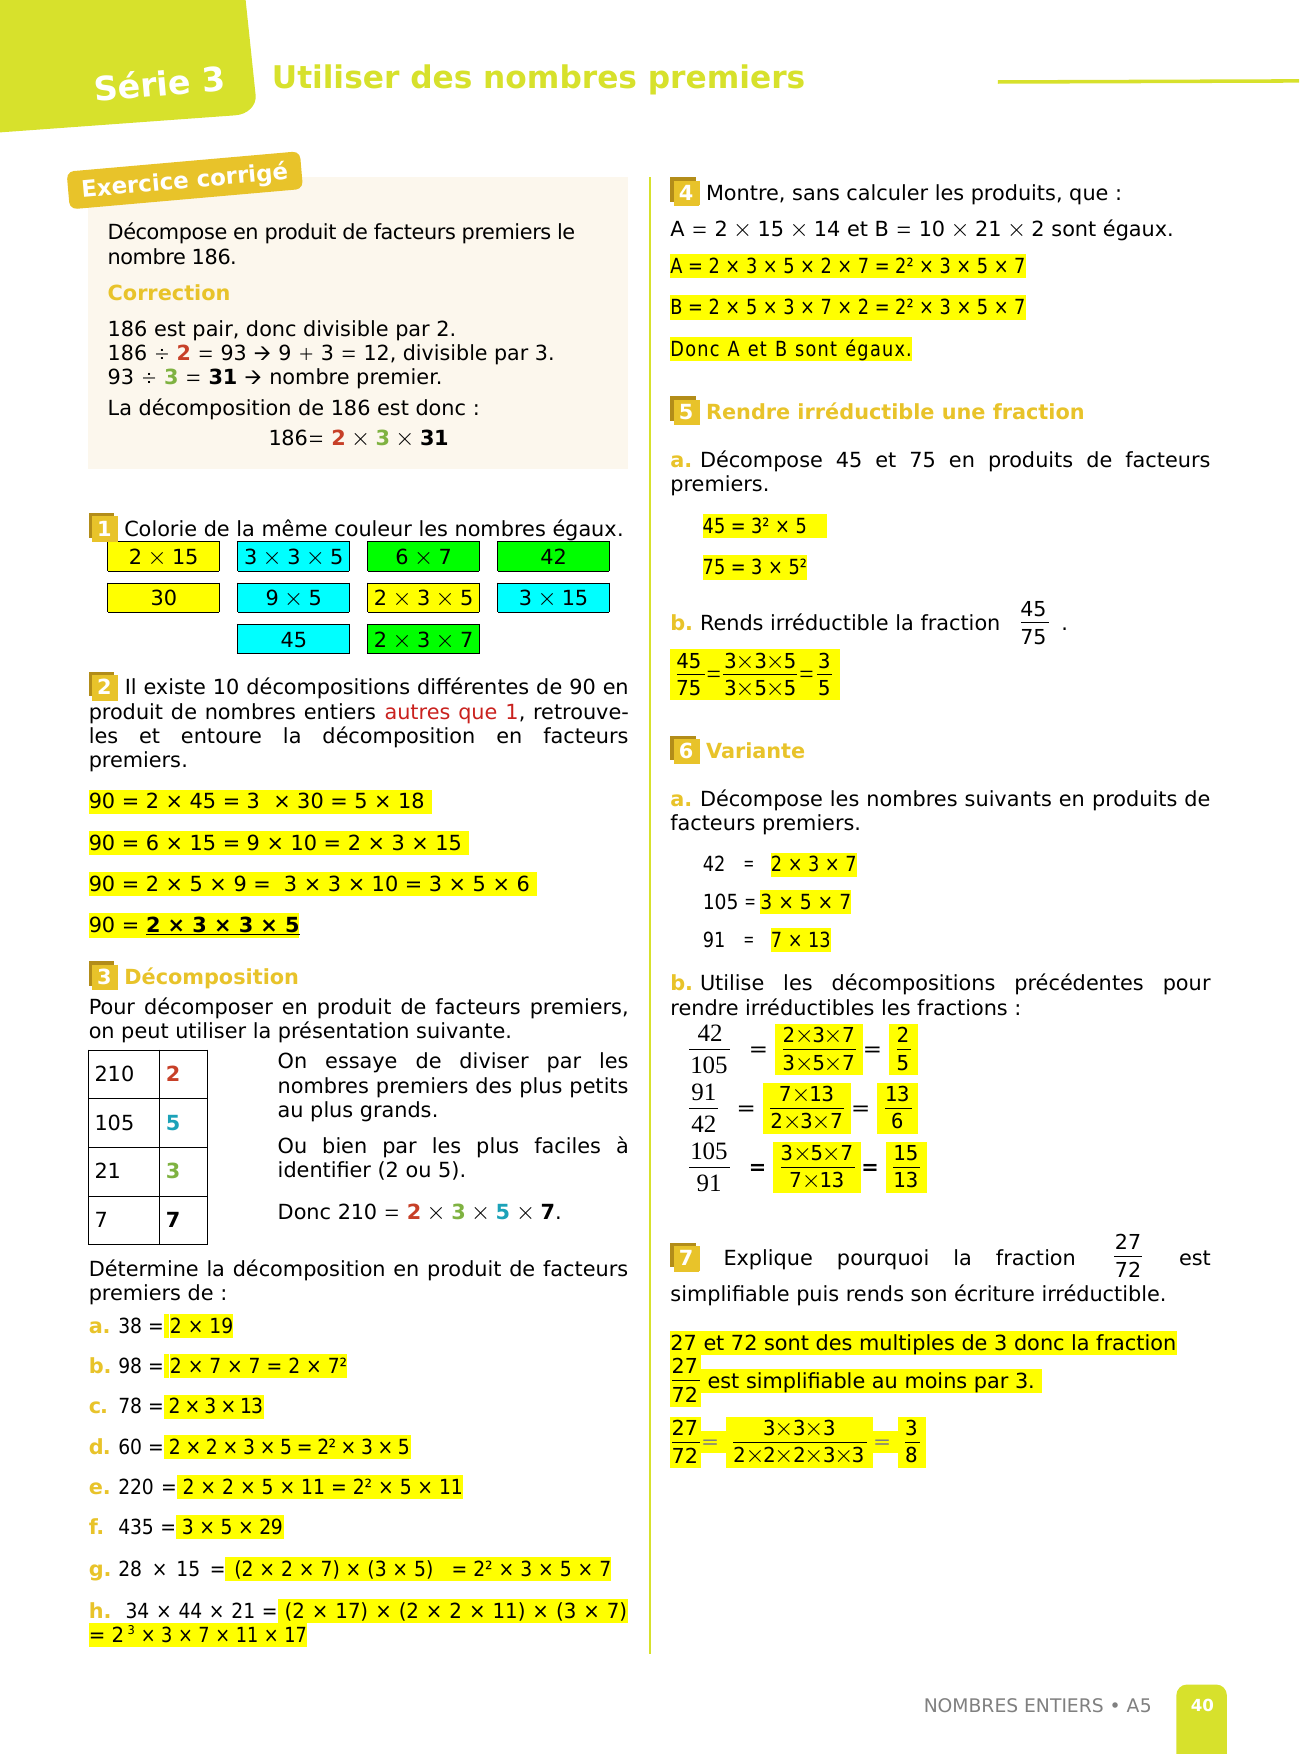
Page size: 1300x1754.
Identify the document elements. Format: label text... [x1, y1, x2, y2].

subtitle Rendre irréductible une fraction [696, 396, 1211, 424]
table_cell 3 × 15 [498, 584, 609, 612]
table_cell [480, 572, 497, 582]
list Rends irréductible la fraction . [670, 597, 1211, 649]
table_cell 7 [160, 1197, 207, 1244]
list 186 ÷ 2 = 93 à 9  3 = 12, divisible par 3. [107, 341, 609, 365]
subtitle Colorie de la même couleur les nombres égaux. [114, 513, 629, 541]
subtitle On essaye de diviser par les nombres premiers des plus petits au plus grands. [277, 1049, 629, 1122]
list Donc A et B sont égaux. [912, 337, 1211, 361]
table_header [350, 542, 367, 571]
table_cell 5 [160, 1099, 207, 1147]
list 98 = 2 × 7 × 7 = 2 × 7² [347, 1354, 629, 1378]
table_header [220, 542, 237, 571]
list B = 2 × 5 × 3 × 7 × 2 = 2² × 3 × 5 × 7 [1026, 295, 1211, 320]
list 186 est pair, donc divisible par 2. [107, 317, 609, 341]
list 90 = 2 × 3 × 3 × 5 [299, 913, 623, 938]
list 90 = 2 × 45 = 3 × 30 = 5 × 18 [88, 789, 623, 814]
list 220 = 2 × 2 × 5 × 11 = 2² × 5 × 11 [88, 1475, 177, 1499]
table_header [89, 542, 107, 571]
table_header 6 × 7 [368, 542, 479, 571]
list 34 × 44 × 21 = (2 × 17) × (2 × 2 × 11) × (3 × 7) = 2 3 × 3 × 7 × 11 × 17 [88, 1599, 278, 1647]
list 90 = 6 × 15 = 9 × 10 = 2 × 3 × 15 [469, 831, 623, 855]
list La décomposition de 186 est donc : [107, 396, 609, 420]
table_cell [238, 613, 349, 624]
subtitle Décomposition [114, 961, 629, 989]
list 78 = 2 × 3 × 13 [88, 1394, 629, 1419]
table_cell [108, 572, 219, 582]
table_cell [498, 625, 609, 653]
list 93 ÷ 3 = 31 à nombre premier. [107, 365, 609, 389]
table_cell [220, 572, 237, 582]
list = [701, 1417, 726, 1468]
table_header 210 [89, 1051, 159, 1098]
list 90 = 2 × 5 × 9 = 3 × 3 × 10 = 3 × 5 × 6 [537, 872, 623, 896]
list [926, 1417, 1211, 1468]
list 42 = 2 × 3 × 7 [703, 849, 1211, 878]
table_cell [220, 613, 237, 624]
list Utilise les décompositions précédentes pour rendre irréductibles les fractions : [670, 971, 1211, 1020]
table_cell [238, 572, 349, 582]
subtitle Explique pourquoi la fraction est simplifiable puis rends son écriture irréductible. [670, 1231, 1211, 1307]
table_cell [610, 625, 628, 653]
table_cell [610, 613, 628, 624]
list Décompose les nombres suivants en produits de facteurs premiers. [670, 787, 1211, 836]
list 38 = 2 × 19 [88, 1314, 164, 1338]
table_cell [610, 572, 628, 582]
table_cell [108, 613, 219, 624]
table_cell [220, 584, 237, 612]
table_cell [480, 613, 497, 624]
table_cell [350, 572, 367, 582]
table_cell [368, 613, 479, 624]
list 220 = 2 × 2 × 5 × 11 = 2² × 5 × 11 [463, 1475, 629, 1499]
table_cell 45 [238, 625, 349, 653]
list 105 = 3 × 5 × 7 [703, 887, 1211, 916]
list 34 × 44 × 21 = (2 × 17) × (2 × 2 × 11) × (3 × 7) = 2 3 × 3 × 7 × 11 × 17 [307, 1599, 629, 1647]
subtitle Il existe 10 décompositions différentes de 90 en produit de nombres entiers autres que 1, retrouve-les et entoure la décomposition en facteurs premiers. [88, 672, 629, 773]
list Décompose en produit de facteurs premiers le nombre 186. [107, 220, 609, 269]
table_cell [89, 613, 107, 624]
subtitle Montre, sans calculer les produits, que : [696, 177, 1211, 205]
list = [873, 1417, 898, 1468]
table_cell 2 × 3 × 5 [368, 584, 479, 612]
table_header 42 [498, 542, 609, 571]
text Donc 210 = 2 × 3 × 5 × 7. [277, 1200, 629, 1225]
text Détermine la décomposition en produit de facteurs premiers de : [88, 1257, 629, 1306]
table_cell 2 × 3 × 7 [368, 625, 479, 653]
list A = 2 × 3 × 5 × 2 × 7 = 2² × 3 × 5 × 7 [1026, 254, 1211, 278]
table_header 2 [160, 1051, 207, 1098]
table_cell [350, 584, 367, 612]
table_cell 30 [108, 584, 219, 612]
table_cell [350, 613, 367, 624]
list 435 = 3 × 5 × 29 [284, 1515, 629, 1539]
table_cell [480, 625, 497, 653]
list 98 = 2 × 7 × 7 = 2 × 7² [88, 1354, 164, 1378]
list Décompose 45 et 75 en produits de facteurs premiers. [670, 448, 1211, 497]
table_cell [368, 572, 479, 582]
table_cell [498, 572, 609, 582]
table_cell [610, 584, 628, 612]
list 38 = 2 × 19 [233, 1314, 629, 1338]
list A = 2 × 15 × 14 et B = 10 × 21 × 2 sont égaux. [670, 217, 1211, 241]
table_cell [220, 625, 237, 653]
list 75 = 3 × 5² [807, 555, 1211, 580]
subtitle Variante [696, 736, 1211, 763]
text Pour décomposer en produit de facteurs premiers, on peut utiliser la présentation suivante. [88, 995, 629, 1044]
table_cell [108, 625, 219, 653]
table_cell [89, 584, 107, 612]
list 60 = 2 × 2 × 3 × 5 = 2² × 3 × 5 [88, 1435, 164, 1459]
table_header [610, 542, 628, 571]
subtitle Ou bien par les plus faciles à identifier (2 ou 5). [277, 1134, 629, 1183]
table_header 3 × 3 × 5 [238, 542, 349, 571]
list 27 et 72 sont des multiples de 3 donc la fraction est simplifiable au moins par 3. [701, 1331, 1211, 1407]
table_cell [89, 572, 107, 582]
table_cell [480, 584, 497, 612]
list Correction [107, 281, 609, 305]
table_cell 7 [89, 1197, 159, 1244]
table_header [480, 542, 497, 571]
list 435 = 3 × 5 × 29 [88, 1515, 176, 1539]
table_cell 105 [89, 1099, 159, 1147]
list = = = = [670, 1079, 1211, 1197]
table_cell 21 [89, 1148, 159, 1196]
table_cell 9 × 5 [238, 584, 349, 612]
list 28 × 15 = (2 × 2 × 7) × (3 × 5) = 2² × 3 × 5 × 7 [88, 1557, 225, 1581]
table_cell [350, 625, 367, 653]
table_header 2 × 15 [108, 542, 219, 571]
table_cell [498, 613, 609, 624]
list = = [670, 1020, 1211, 1079]
list 45 = 3² × 5 [827, 514, 1211, 538]
table_cell [89, 625, 107, 653]
list 91 = 7 × 13 [703, 925, 1211, 954]
table_cell 3 [160, 1148, 207, 1196]
list 60 = 2 × 2 × 3 × 5 = 2² × 3 × 5 [411, 1435, 629, 1459]
